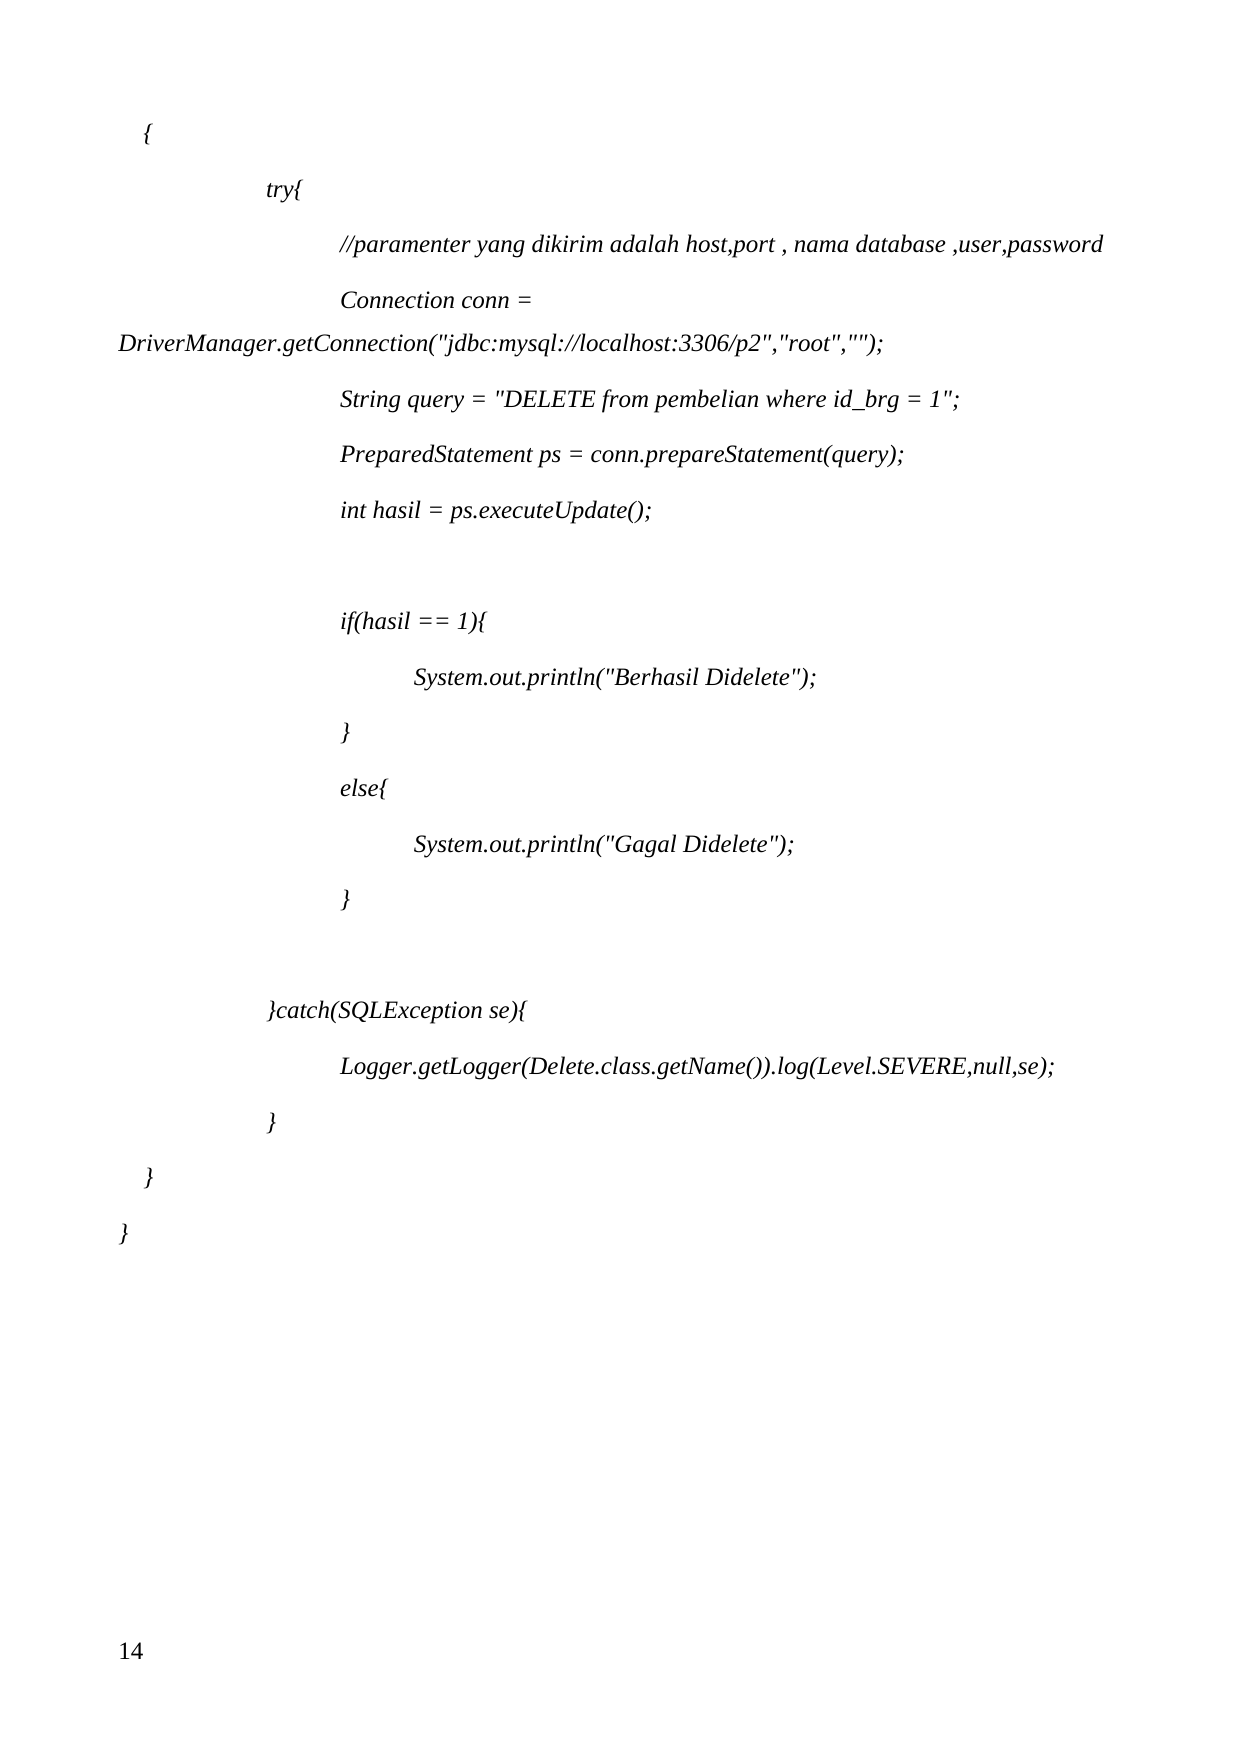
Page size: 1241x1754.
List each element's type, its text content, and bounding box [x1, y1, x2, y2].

text int hasil = ps.executeUpdate(); [118, 495, 1122, 524]
text } [118, 1218, 1122, 1247]
text System.out.println("Gagal Didelete"); [118, 829, 1122, 857]
text }catch(SQLException se){ [118, 996, 1122, 1024]
text } [118, 717, 1122, 746]
text //paramenter yang dikirim adalah host,port , nama database ,user,password [118, 229, 1122, 258]
text else{ [118, 773, 1122, 802]
text System.out.println("Berhasil Didelete"); [118, 662, 1122, 691]
text { [118, 118, 1122, 147]
text String query = "DELETE from pembelian where id_brg = 1"; [118, 384, 1122, 412]
text Connection conn = DriverManager.getConnection("jdbc:mysql://localhost:3306/p2","root",""); [118, 285, 1122, 357]
text } [118, 884, 1122, 913]
text try{ [118, 174, 1122, 202]
text Logger.getLogger(Delete.class.getName()).log(Level.SEVERE,null,se); [118, 1051, 1122, 1080]
text if(hasil == 1){ [118, 606, 1122, 635]
text } [118, 1107, 1122, 1136]
text PreparedStatement ps = conn.prepareStatement(query); [118, 439, 1122, 468]
text } [118, 1162, 1122, 1191]
